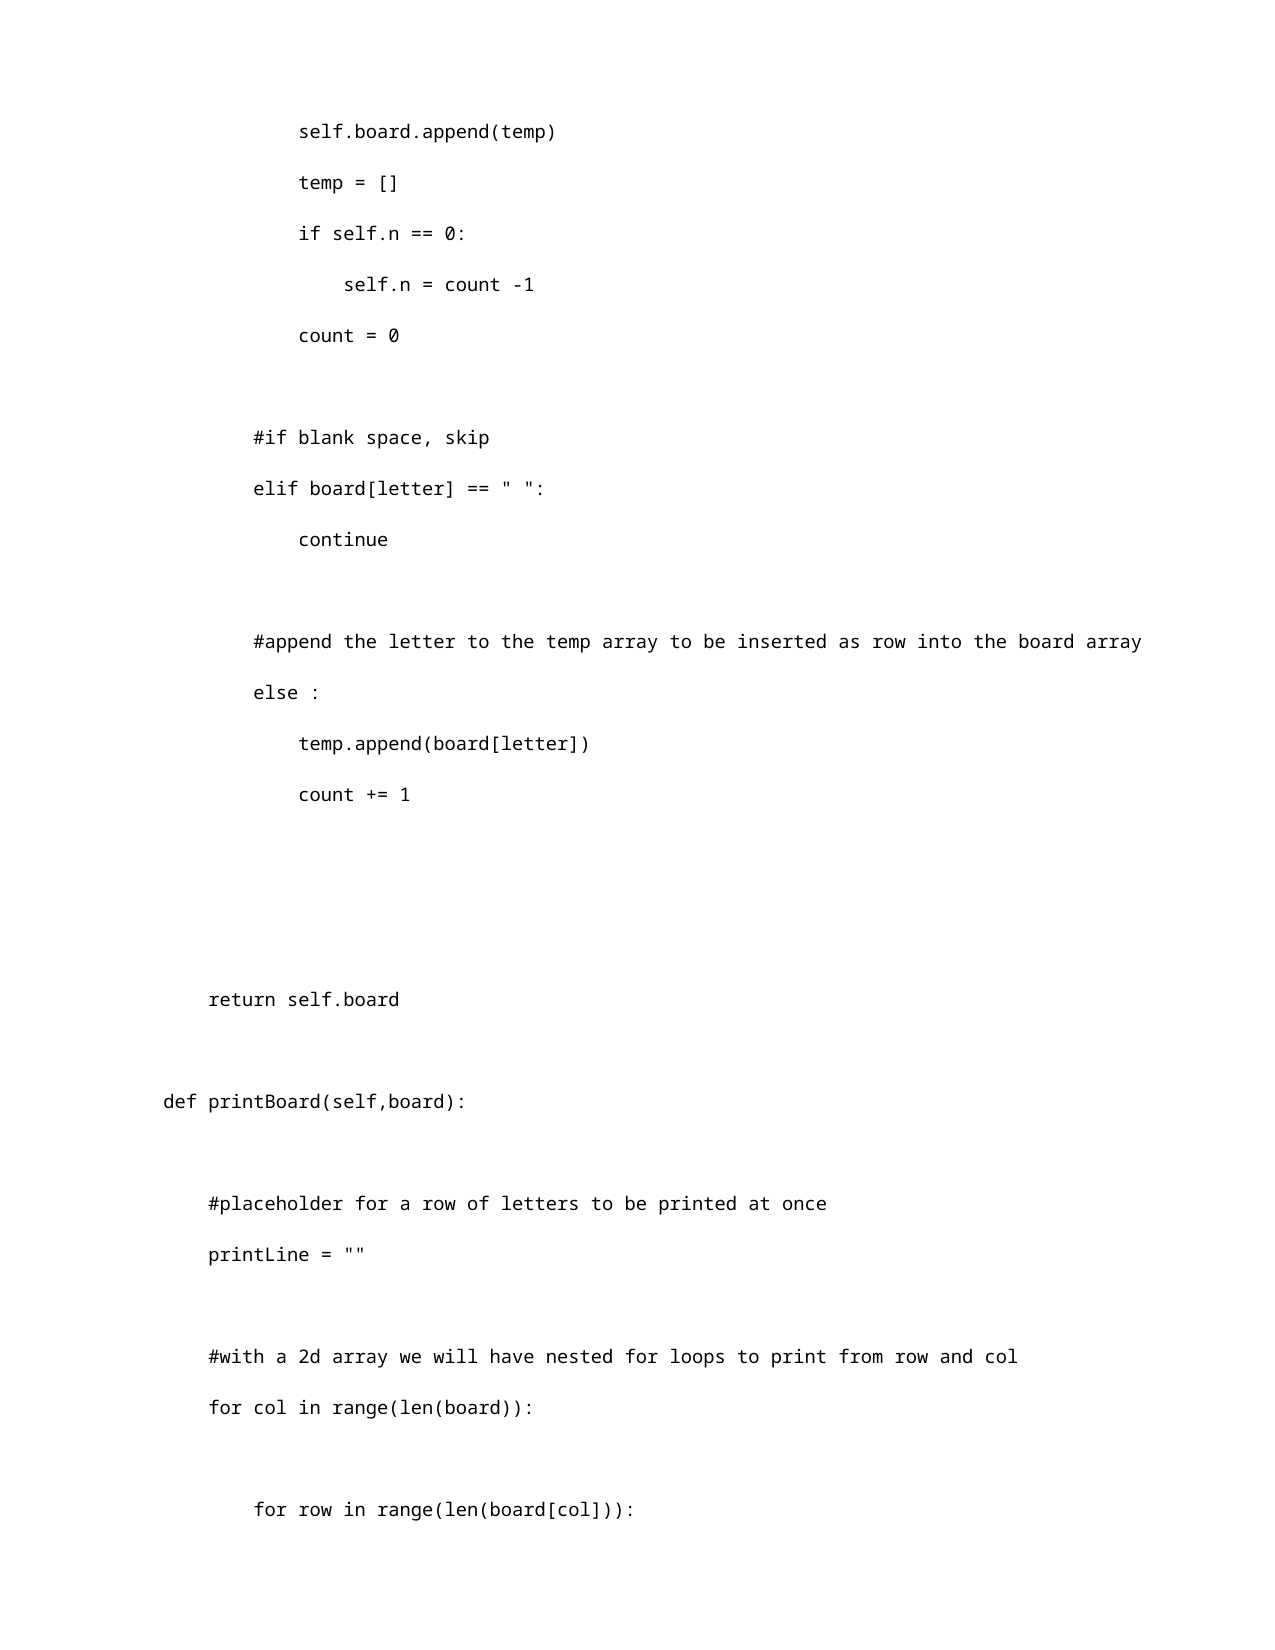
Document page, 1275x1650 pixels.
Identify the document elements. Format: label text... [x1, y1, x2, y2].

text self.n = count -1 [118, 271, 1157, 297]
text count += 1 [118, 782, 1157, 807]
text for row in range(len(board[col])): [118, 1496, 1157, 1522]
text #append the letter to the temp array to be inserted as row into the board array [118, 628, 1157, 654]
text #if blank space, skip [118, 424, 1157, 450]
text count = 0 [118, 322, 1157, 348]
text temp = [] [118, 169, 1157, 195]
text #placeholder for a row of letters to be printed at once [118, 1190, 1157, 1216]
text return self.board [118, 986, 1157, 1011]
text self.board.append(temp) [118, 118, 1157, 144]
text continue [118, 526, 1157, 552]
text if self.n == 0: [118, 220, 1157, 246]
text for col in range(len(board)): [118, 1394, 1157, 1420]
text elif board[letter] == " ": [118, 475, 1157, 501]
text #with a 2d array we will have nested for loops to print from row and col [118, 1343, 1157, 1369]
text temp.append(board[letter]) [118, 731, 1157, 756]
text else : [118, 679, 1157, 705]
text printLine = "" [118, 1241, 1157, 1267]
text def printBoard(self,board): [118, 1088, 1157, 1113]
